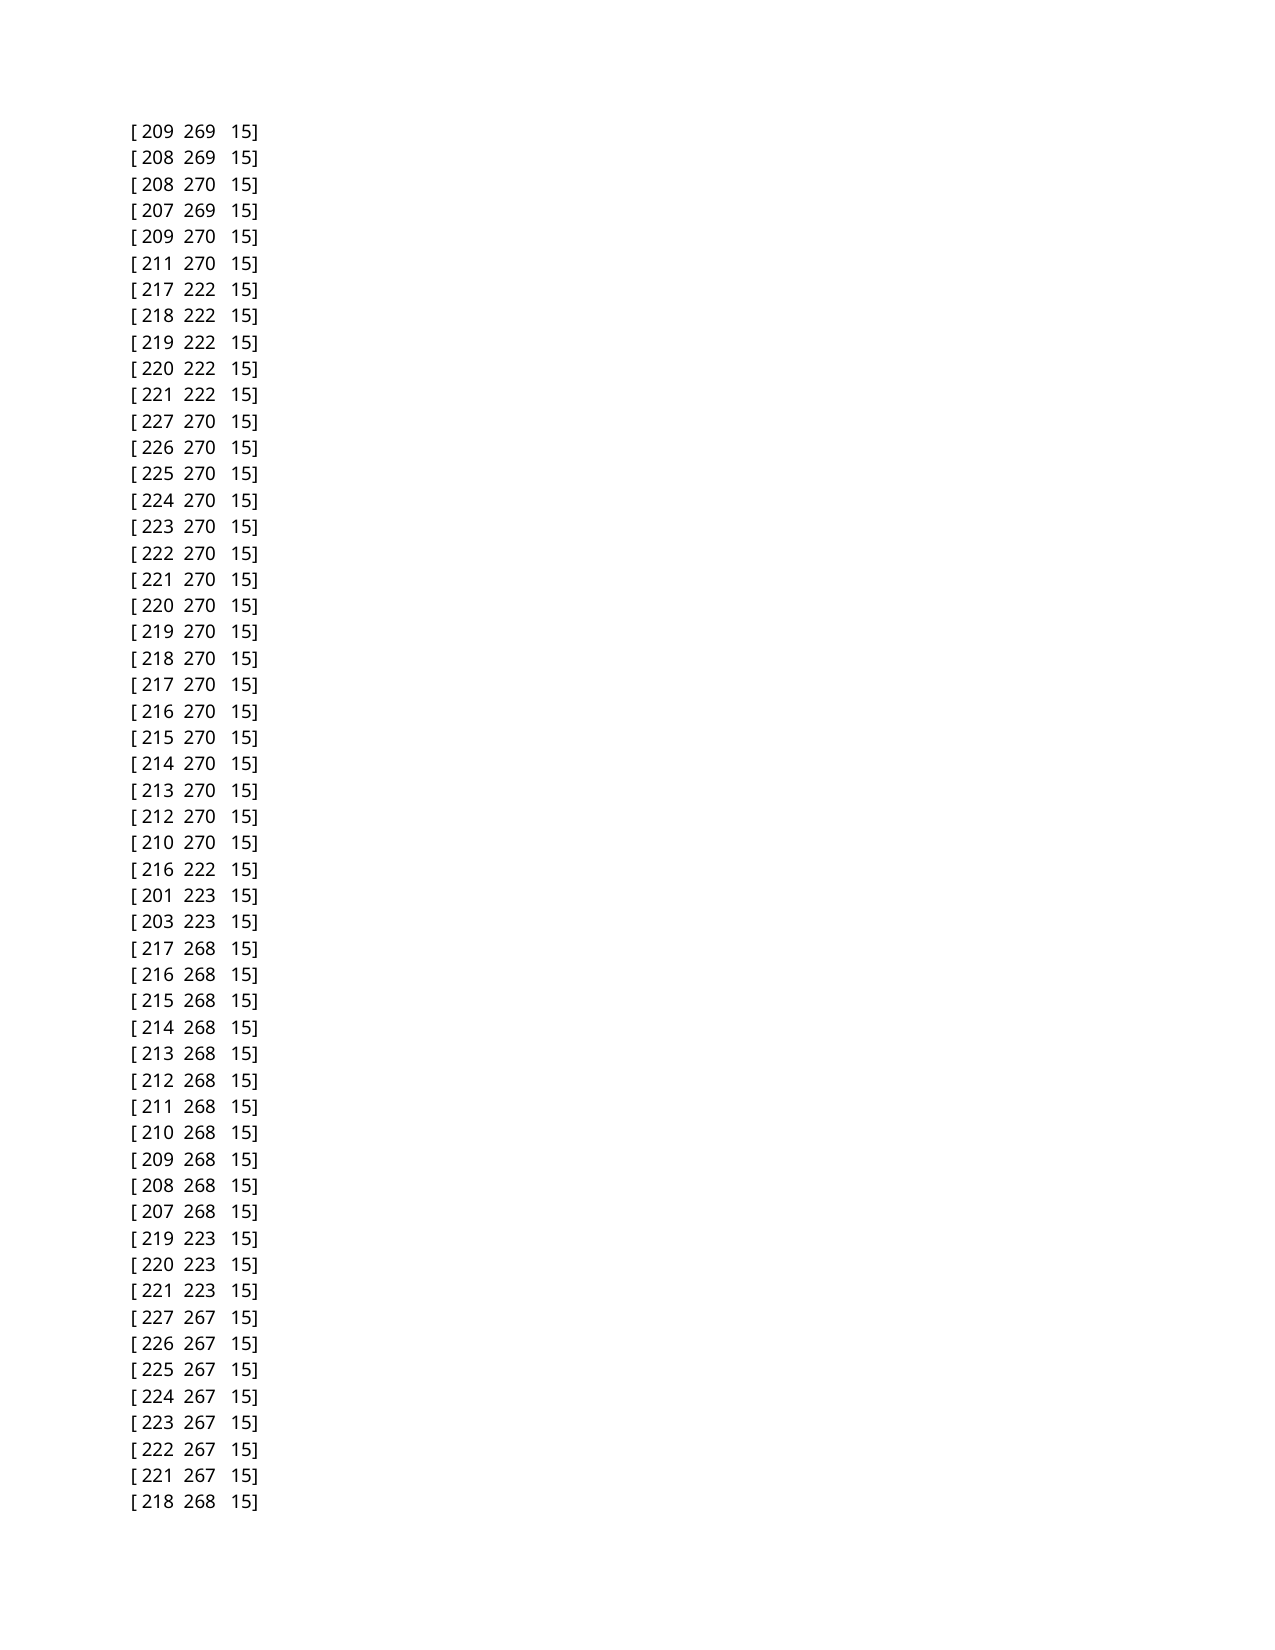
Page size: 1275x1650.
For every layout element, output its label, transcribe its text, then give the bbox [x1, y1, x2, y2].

text [ 223 270 15] [118, 513, 1157, 540]
text [ 221 267 15] [118, 1462, 1157, 1488]
text [ 210 270 15] [118, 830, 1157, 856]
text [ 218 270 15] [118, 645, 1157, 672]
text [ 226 270 15] [118, 434, 1157, 461]
text [ 224 270 15] [118, 487, 1157, 513]
text [ 218 268 15] [118, 1488, 1157, 1515]
text [ 215 268 15] [118, 988, 1157, 1014]
text [ 215 270 15] [118, 724, 1157, 751]
text [ 201 223 15] [118, 882, 1157, 909]
text [ 219 223 15] [118, 1225, 1157, 1251]
text [ 225 270 15] [118, 461, 1157, 487]
text [ 213 268 15] [118, 1041, 1157, 1067]
text [ 207 269 15] [118, 197, 1157, 223]
text [ 225 267 15] [118, 1357, 1157, 1383]
text [ 218 222 15] [118, 303, 1157, 329]
text [ 208 269 15] [118, 144, 1157, 171]
text [ 216 270 15] [118, 698, 1157, 724]
text [ 214 268 15] [118, 1014, 1157, 1041]
text [ 211 270 15] [118, 250, 1157, 276]
text [ 219 222 15] [118, 329, 1157, 355]
text [ 209 269 15] [118, 118, 1157, 144]
text [ 220 222 15] [118, 355, 1157, 382]
text [ 227 270 15] [118, 408, 1157, 434]
text [ 208 270 15] [118, 171, 1157, 197]
text [ 212 270 15] [118, 803, 1157, 830]
text [ 221 223 15] [118, 1278, 1157, 1304]
text [ 214 270 15] [118, 751, 1157, 777]
text [ 212 268 15] [118, 1067, 1157, 1093]
text [ 222 267 15] [118, 1436, 1157, 1462]
text [ 227 267 15] [118, 1304, 1157, 1330]
text [ 219 270 15] [118, 619, 1157, 645]
text [ 223 267 15] [118, 1409, 1157, 1436]
text [ 213 270 15] [118, 777, 1157, 803]
text [ 217 222 15] [118, 276, 1157, 303]
text [ 220 270 15] [118, 592, 1157, 619]
text [ 209 270 15] [118, 223, 1157, 250]
text [ 209 268 15] [118, 1146, 1157, 1172]
text [ 221 270 15] [118, 566, 1157, 592]
text [ 220 223 15] [118, 1251, 1157, 1278]
text [ 222 270 15] [118, 540, 1157, 566]
text [ 216 268 15] [118, 961, 1157, 988]
text [ 203 223 15] [118, 909, 1157, 935]
text [ 210 268 15] [118, 1119, 1157, 1146]
text [ 211 268 15] [118, 1093, 1157, 1119]
text [ 224 267 15] [118, 1383, 1157, 1409]
text [ 208 268 15] [118, 1172, 1157, 1199]
text [ 226 267 15] [118, 1330, 1157, 1357]
text [ 216 222 15] [118, 856, 1157, 882]
text [ 207 268 15] [118, 1199, 1157, 1225]
text [ 217 270 15] [118, 672, 1157, 698]
text [ 217 268 15] [118, 935, 1157, 961]
text [ 221 222 15] [118, 382, 1157, 408]
